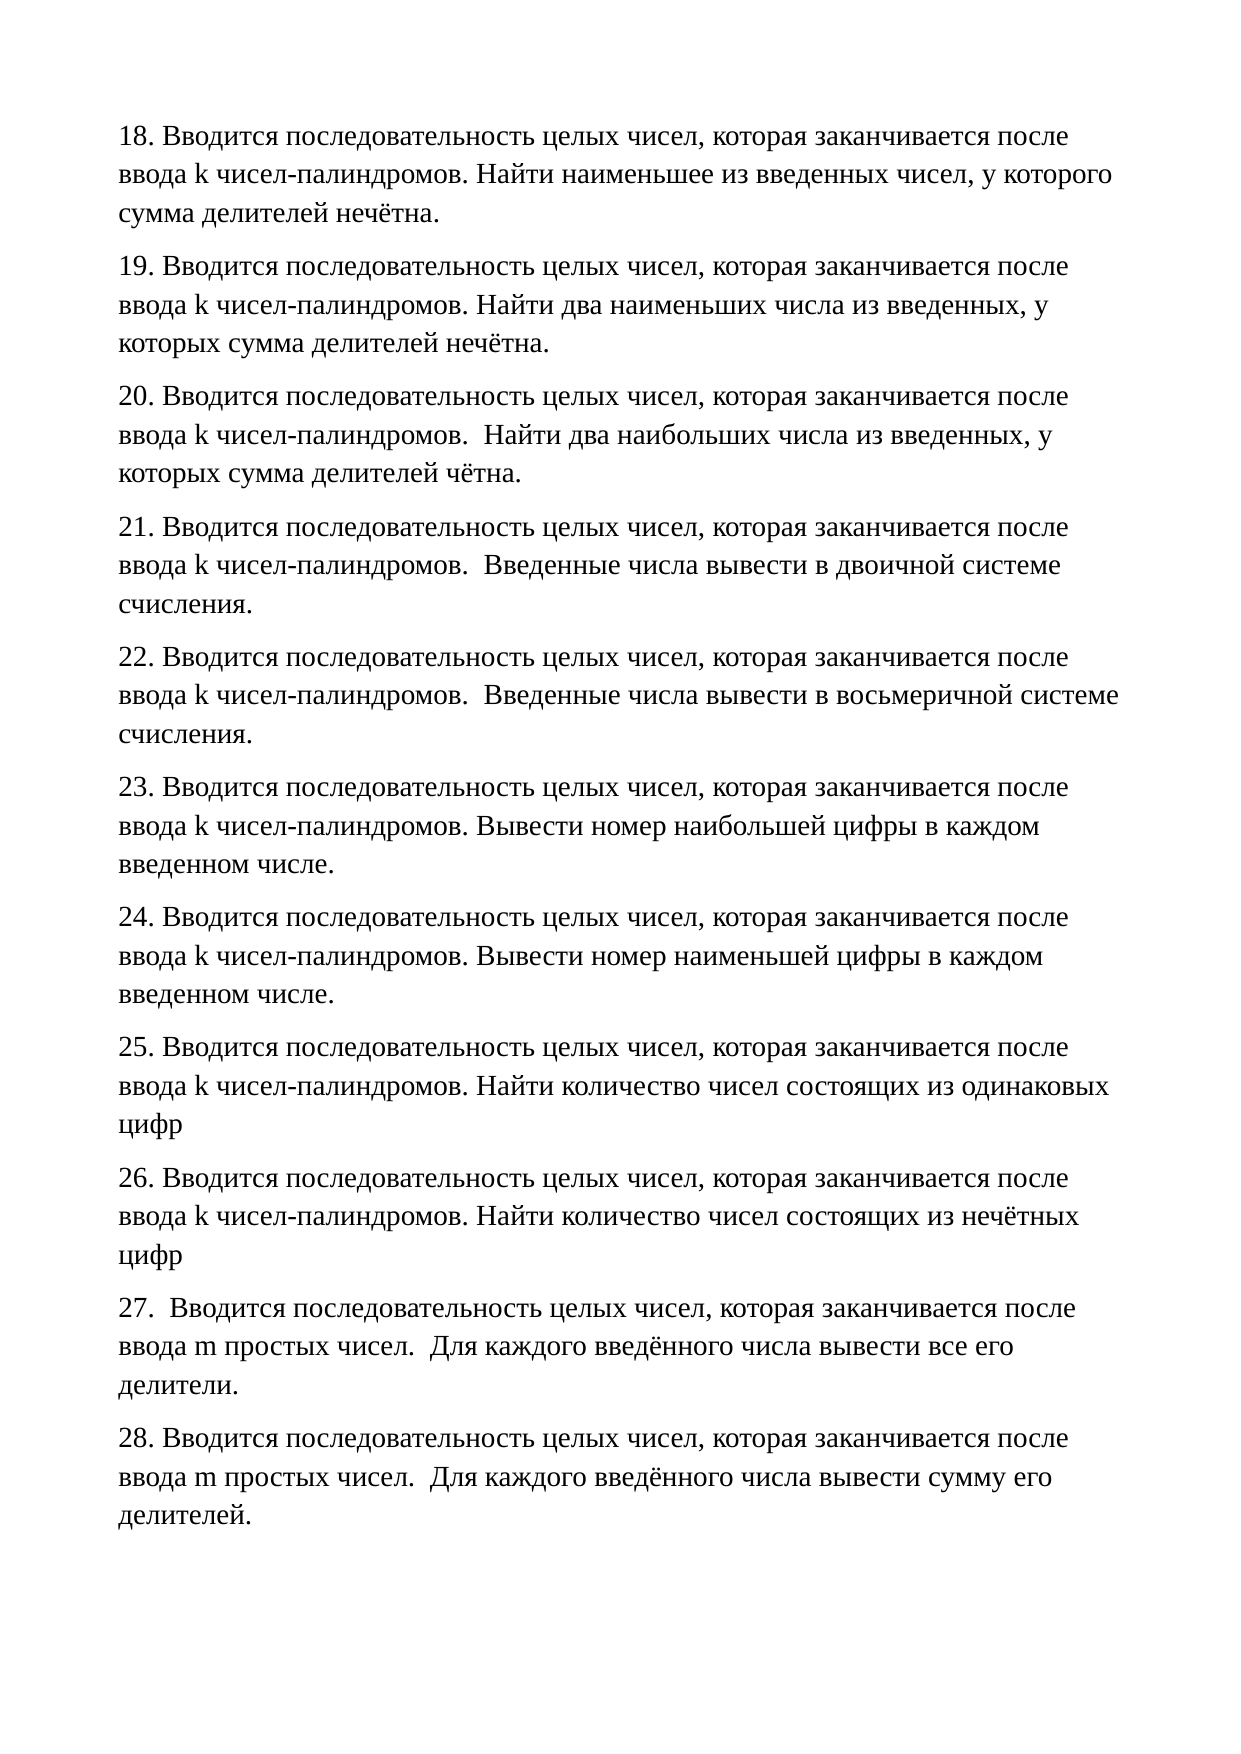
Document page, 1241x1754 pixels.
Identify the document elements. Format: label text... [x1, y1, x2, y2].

text 22. Вводится последовательность целых чисел, которая заканчивается после ввода k чисел-палиндромов. Введенные числа вывести в восьмеричной системе счисления. [118, 639, 1122, 749]
text 20. Вводится последовательность целых чисел, которая заканчивается после ввода k чисел-палиндромов. Найти два наибольших числа из введенных, у которых сумма делителей чётна. [118, 378, 1122, 489]
text 21. Вводится последовательность целых чисел, которая заканчивается после ввода k чисел-палиндромов. Введенные числа вывести в двоичной системе счисления. [118, 509, 1122, 619]
text 27. Вводится последовательность целых чисел, которая заканчивается после ввода m простых чисел. Для каждого введённого числа вывести все его делители. [118, 1290, 1122, 1401]
text 18. Вводится последовательность целых чисел, которая заканчивается после ввода k чисел-палиндромов. Найти наименьшее из введенных чисел, у которого сумма делителей нечётна. [118, 118, 1122, 229]
text 19. Вводится последовательность целых чисел, которая заканчивается после ввода k чисел-палиндромов. Найти два наименьших числа из введенных, у которых сумма делителей нечётна. [118, 248, 1122, 359]
text 25. Вводится последовательность целых чисел, которая заканчивается после ввода k чисел-палиндромов. Найти количество чисел состоящих из одинаковых цифр [118, 1029, 1122, 1140]
text 26. Вводится последовательность целых чисел, которая заканчивается после ввода k чисел-палиндромов. Найти количество чисел состоящих из нечётных цифр [118, 1160, 1122, 1270]
text 28. Вводится последовательность целых чисел, которая заканчивается после ввода m простых чисел. Для каждого введённого числа вывести сумму его делителей. [118, 1420, 1122, 1531]
text 23. Вводится последовательность целых чисел, которая заканчивается после ввода k чисел-палиндромов. Вывести номер наибольшей цифры в каждом введенном числе. [118, 769, 1122, 880]
text 24. Вводится последовательность целых чисел, которая заканчивается после ввода k чисел-палиндромов. Вывести номер наименьшей цифры в каждом введенном числе. [118, 899, 1122, 1010]
